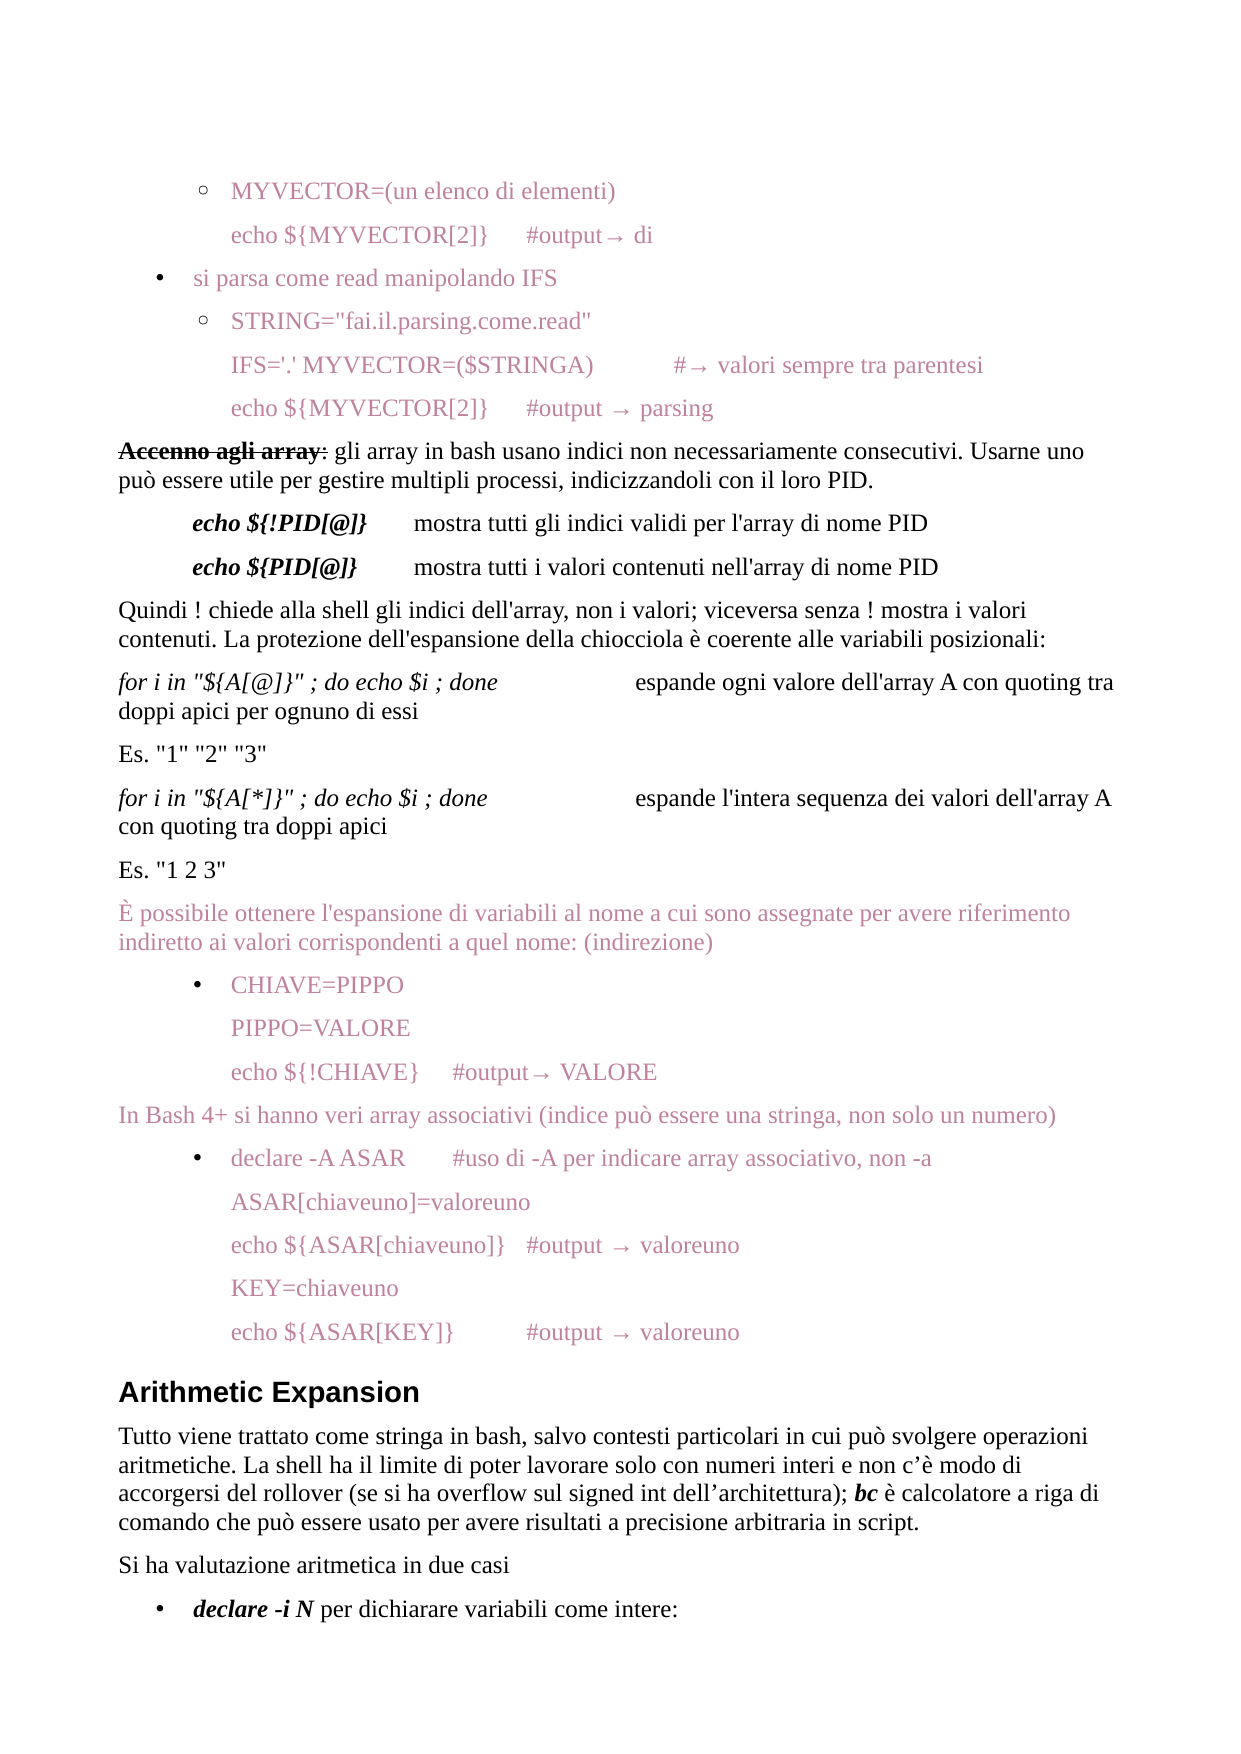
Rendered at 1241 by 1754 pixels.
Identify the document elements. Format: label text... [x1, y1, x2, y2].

text Accenno agli array: gli array in bash usano indici non necessariamente consecutivi. Usarne uno può essere utile per gestire multipli processi, indicizzandoli con il loro PID. [118, 436, 1122, 494]
list echo ${!CHIAVE} #output→ VALORE [193, 1057, 1122, 1086]
list KEY=chiaveuno [193, 1273, 1122, 1302]
list echo ${ASAR[chiaveuno]} #output → valoreuno [193, 1230, 1122, 1259]
text Tutto viene trattato come stringa in bash, salvo contesti particolari in cui può svolgere operazioni aritmetiche. La shell ha il limite di poter lavorare solo con numeri interi e non c’è modo di accorgersi del rollover (se si ha overflow sul signed int dell’architettura); bc è calcolatore a riga di comando che può essere usato per avere risultati a precisione arbitraria in script. [118, 1421, 1122, 1536]
text Es. "1 2 3" [118, 855, 1122, 883]
text echo ${PID[@]} mostra tutti i valori contenuti nell'array di nome PID [118, 552, 1122, 581]
text Quindi ! chiede alla shell gli indici dell'array, non i valori; viceversa senza ! mostra i valori contenuti. La protezione dell'espansione della chiocciola è coerente alle variabili posizionali: [118, 595, 1122, 653]
text È possibile ottenere l'espansione di variabili al nome a cui sono assegnate per avere riferimento indiretto ai valori corrispondenti a quel nome: (indirezione) [118, 898, 1122, 956]
list si parsa come read manipolando IFS [156, 263, 1122, 292]
list echo ${MYVECTOR[2]} #output→ di [193, 220, 1122, 248]
list IFS='.' MYVECTOR=($STRINGA) #→ valori sempre tra parentesi [193, 350, 1122, 378]
list declare -i N per dichiarare variabili come intere: [156, 1594, 1122, 1623]
list MYVECTOR=(un elenco di elementi) [193, 176, 1122, 205]
text echo ${!PID[@]} mostra tutti gli indici validi per l'array di nome PID [118, 508, 1122, 537]
list echo ${ASAR[KEY]} #output → valoreuno [193, 1317, 1122, 1346]
text Si ha valutazione aritmetica in due casi [118, 1551, 1122, 1579]
text Es. "1" "2" "3" [118, 739, 1122, 768]
list CHIAVE=PIPPO [193, 970, 1122, 999]
text for i in "${A[@]}" ; do echo $i ; done espande ogni valore dell'array A con quoting tra doppi apici per ognuno di essi [118, 667, 1122, 725]
text for i in "${A[*]}" ; do echo $i ; done espande l'intera sequenza dei valori dell'array A con quoting tra doppi apici [118, 783, 1122, 840]
list echo ${MYVECTOR[2]} #output → parsing [193, 393, 1122, 422]
list PIPPO=VALORE [193, 1013, 1122, 1042]
list STRING="fai.il.parsing.come.read" [193, 306, 1122, 335]
text In Bash 4+ si hanno veri array associativi (indice può essere una stringa, non solo un numero) [118, 1100, 1122, 1129]
list declare -A ASAR #uso di -A per indicare array associativo, non -a [193, 1143, 1122, 1172]
list ASAR[chiaveuno]=valoreuno [193, 1187, 1122, 1216]
subtitle Arithmetic Expansion [118, 1375, 1122, 1408]
